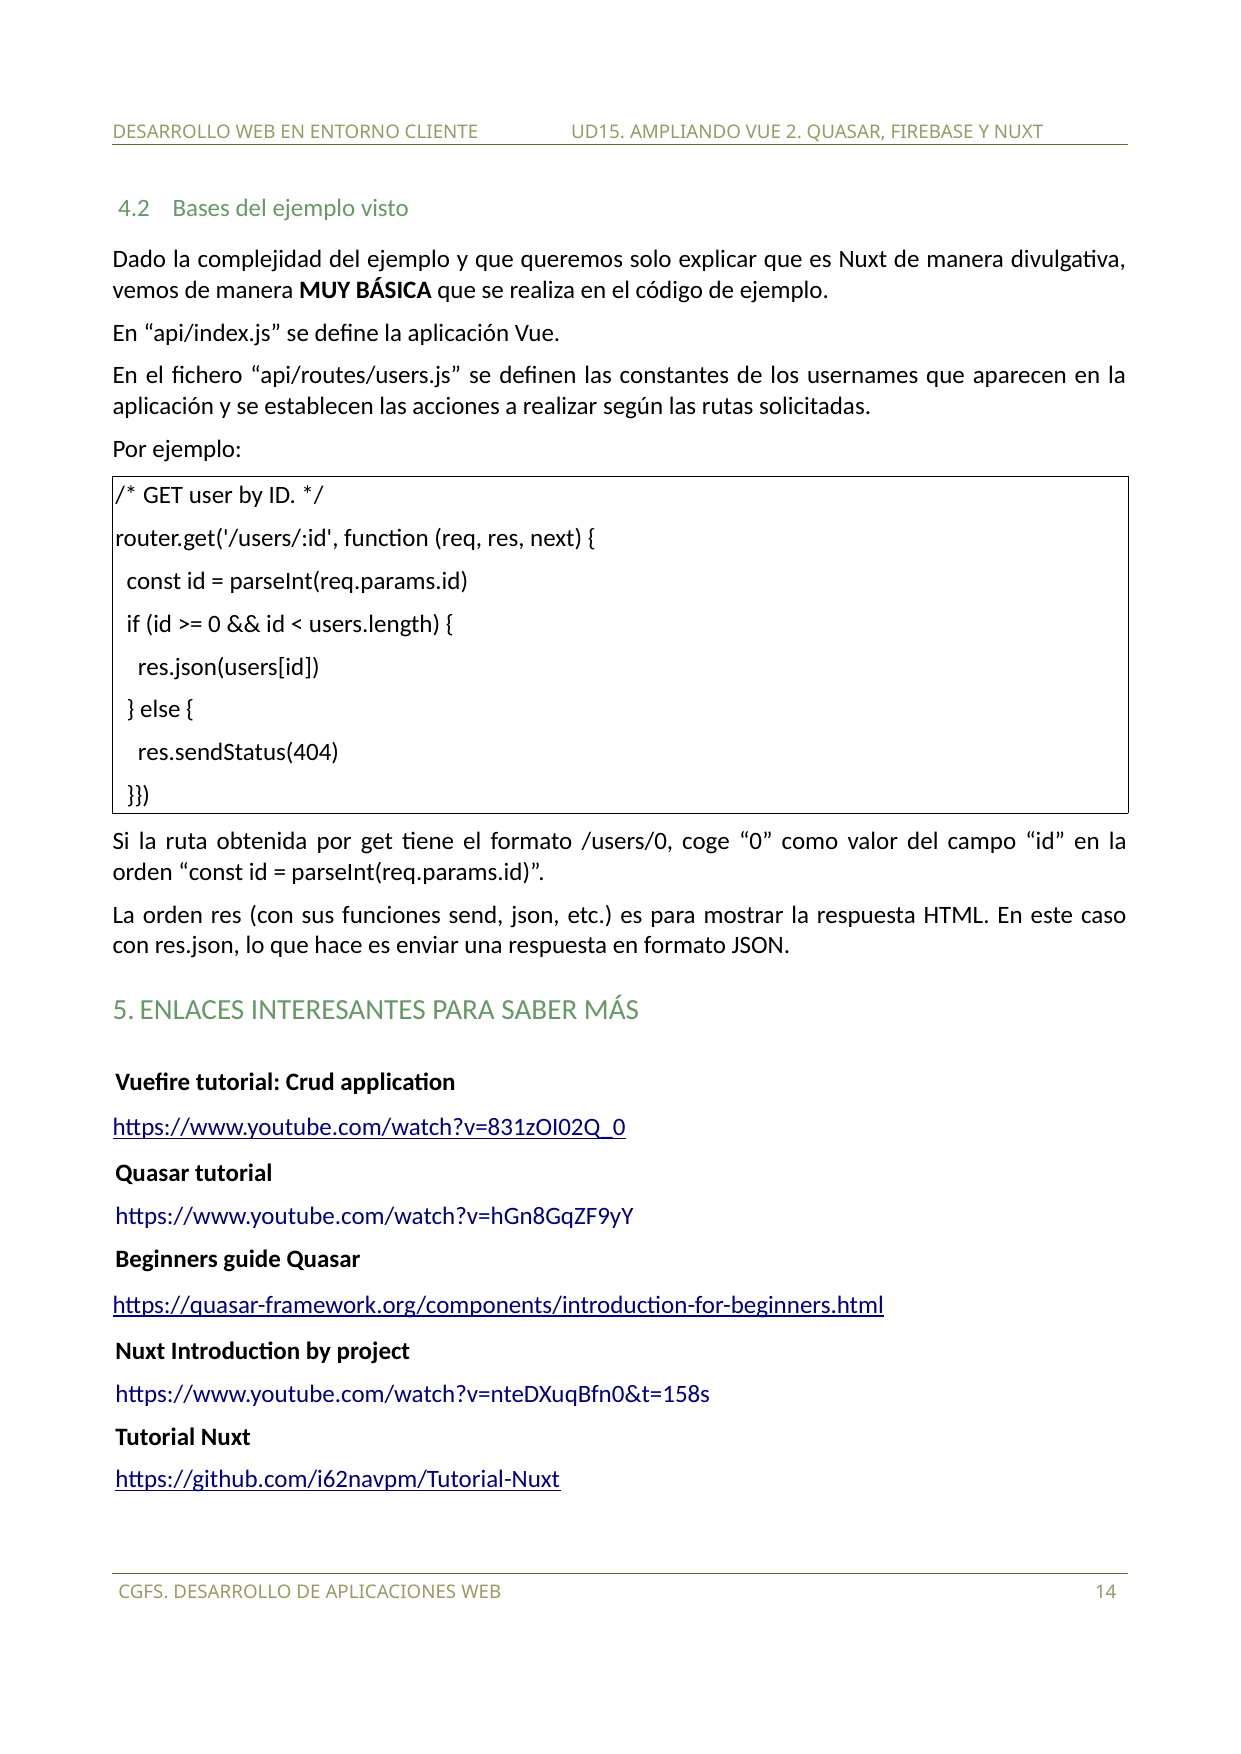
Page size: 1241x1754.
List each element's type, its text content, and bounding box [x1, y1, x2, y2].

text const id = parseInt(req.params.id) [113, 562, 1128, 595]
text } else { [113, 691, 1128, 724]
text Tutorial Nuxt [112, 1418, 1128, 1451]
text https://www.youtube.com/watch?v=nteDXuqBfn0&t=158s [112, 1375, 1128, 1408]
text https://www.youtube.com/watch?v=831zOI02Q_0 [112, 1112, 1128, 1142]
text Vuefire tutorial: Crud application [112, 1063, 1128, 1099]
text router.get('/users/:id', function (req, res, next) { [113, 519, 1128, 552]
text Si la ruta obtenida por get tiene el formato /users/0, coge “0” como valor del campo “id” en la orden “const id = parseInt(req.params.id)”. [112, 825, 1128, 886]
text res.json(users[id]) [113, 648, 1128, 681]
subtitle Bases del ejemplo visto [112, 192, 1128, 223]
text /* GET user by ID. */ [113, 477, 1128, 509]
text Quasar tutorial [112, 1154, 1128, 1188]
text En el fichero “api/routes/users.js” se definen las constantes de los usernames que aparecen en la aplicación y se establecen las acciones a realizar según las rutas solicitadas. [112, 360, 1128, 421]
text https://www.youtube.com/watch?v=hGn8GqZF9yY [112, 1197, 1128, 1231]
text Dado la complejidad del ejemplo y que queremos solo explicar que es Nuxt de manera divulgativa, vemos de manera MUY BÁSICA que se realiza en el código de ejemplo. [112, 243, 1128, 304]
text Por ejemplo: [112, 433, 1128, 464]
text res.sendStatus(404) [113, 733, 1128, 767]
text if (id >= 0 && id < users.length) { [113, 605, 1128, 638]
subtitle Enlaces interesantes para saber más [112, 991, 1128, 1027]
text La orden res (con sus funciones send, json, etc.) es para mostrar la respuesta HTML. En este caso con res.json, lo que hace es enviar una respuesta en formato JSON. [112, 899, 1128, 960]
text }}) [113, 776, 1128, 813]
text Beginners guide Quasar [112, 1240, 1128, 1277]
text https://quasar-framework.org/components/introduction-for-beginners.html [112, 1289, 1128, 1319]
text En “api/index.js” se define la aplicación Vue. [112, 317, 1128, 347]
text https://github.com/i62navpm/Tutorial-Nuxt [112, 1461, 1128, 1497]
text Nuxt Introduction by project [112, 1332, 1128, 1365]
